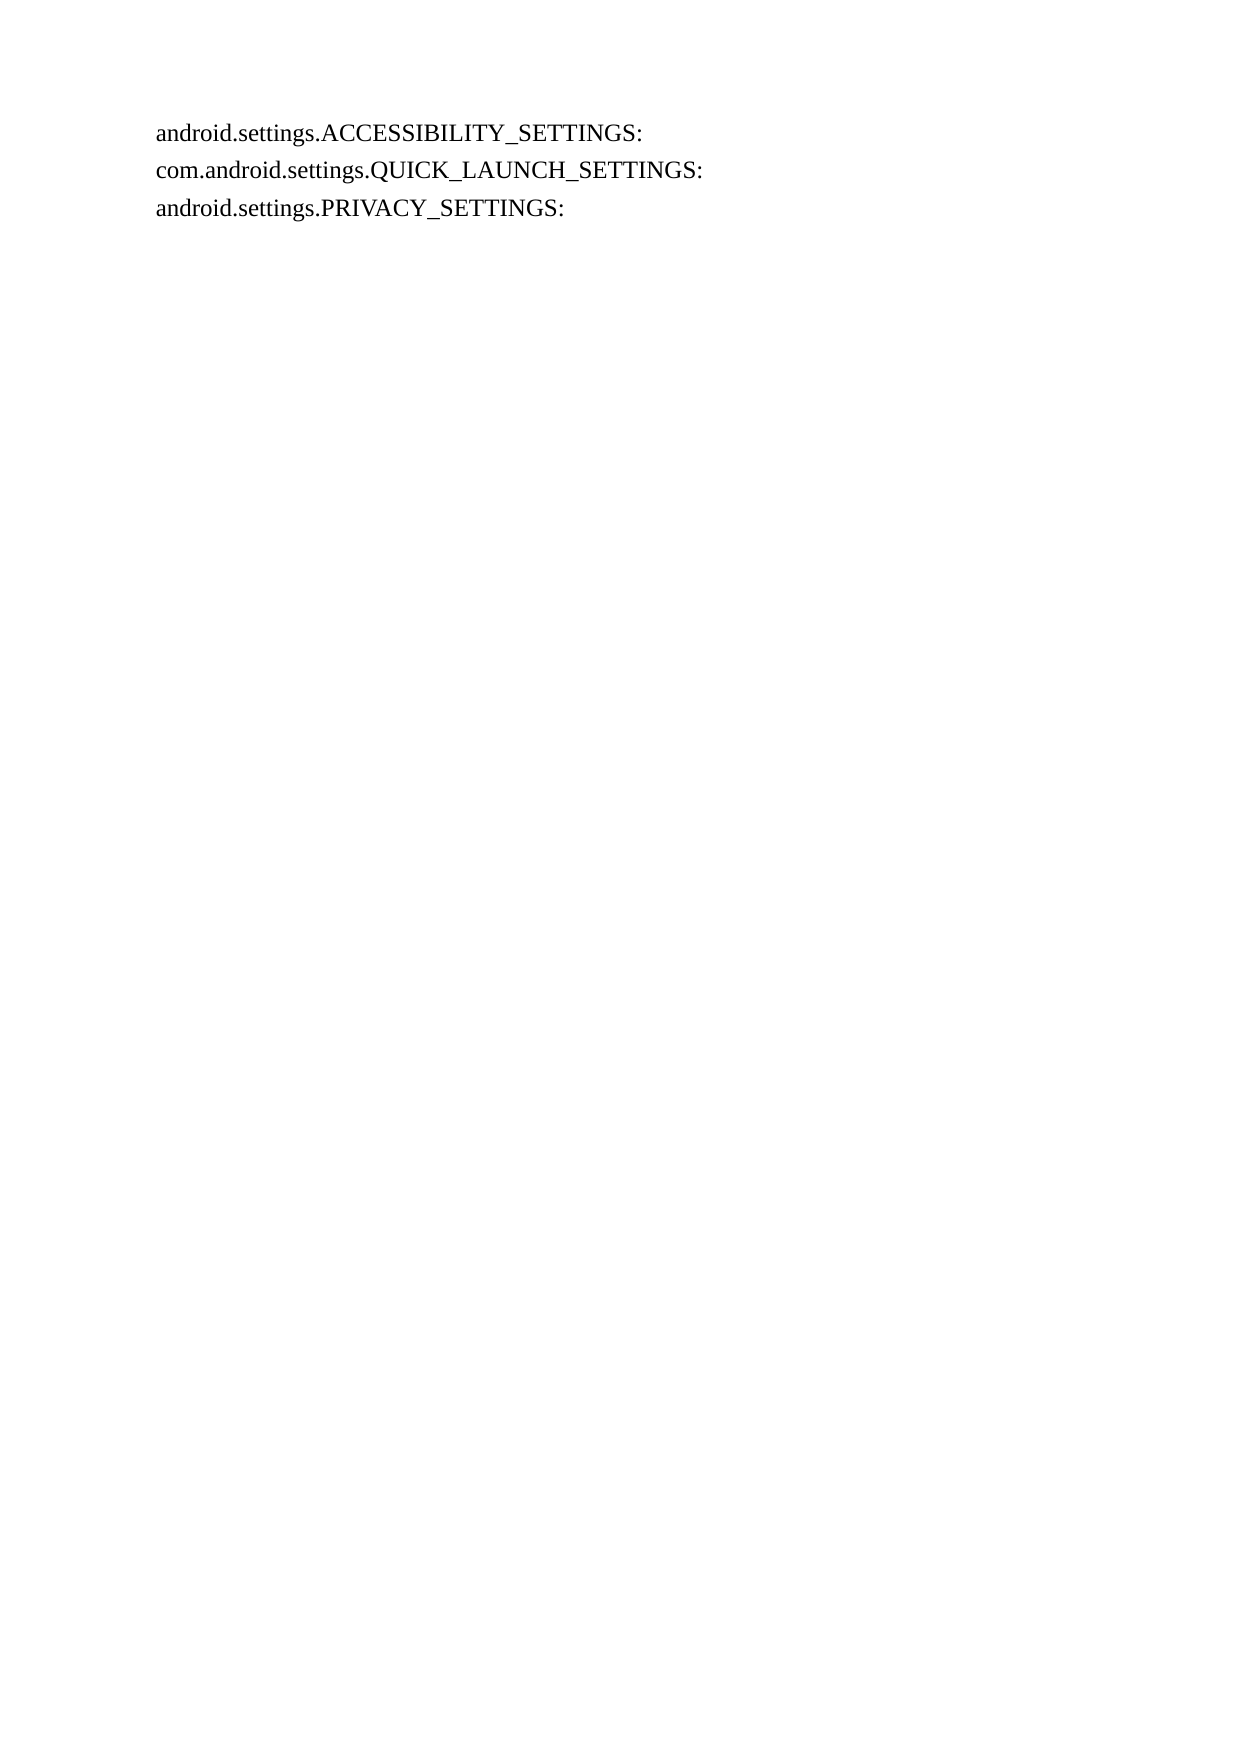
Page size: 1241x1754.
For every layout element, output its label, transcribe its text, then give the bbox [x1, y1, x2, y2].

text android.settings.PRIVACY_SETTINGS: [118, 193, 1122, 221]
text android.settings.ACCESSIBILITY_SETTINGS: [118, 118, 1122, 147]
text com.android.settings.QUICK_LAUNCH_SETTINGS: [118, 155, 1122, 184]
